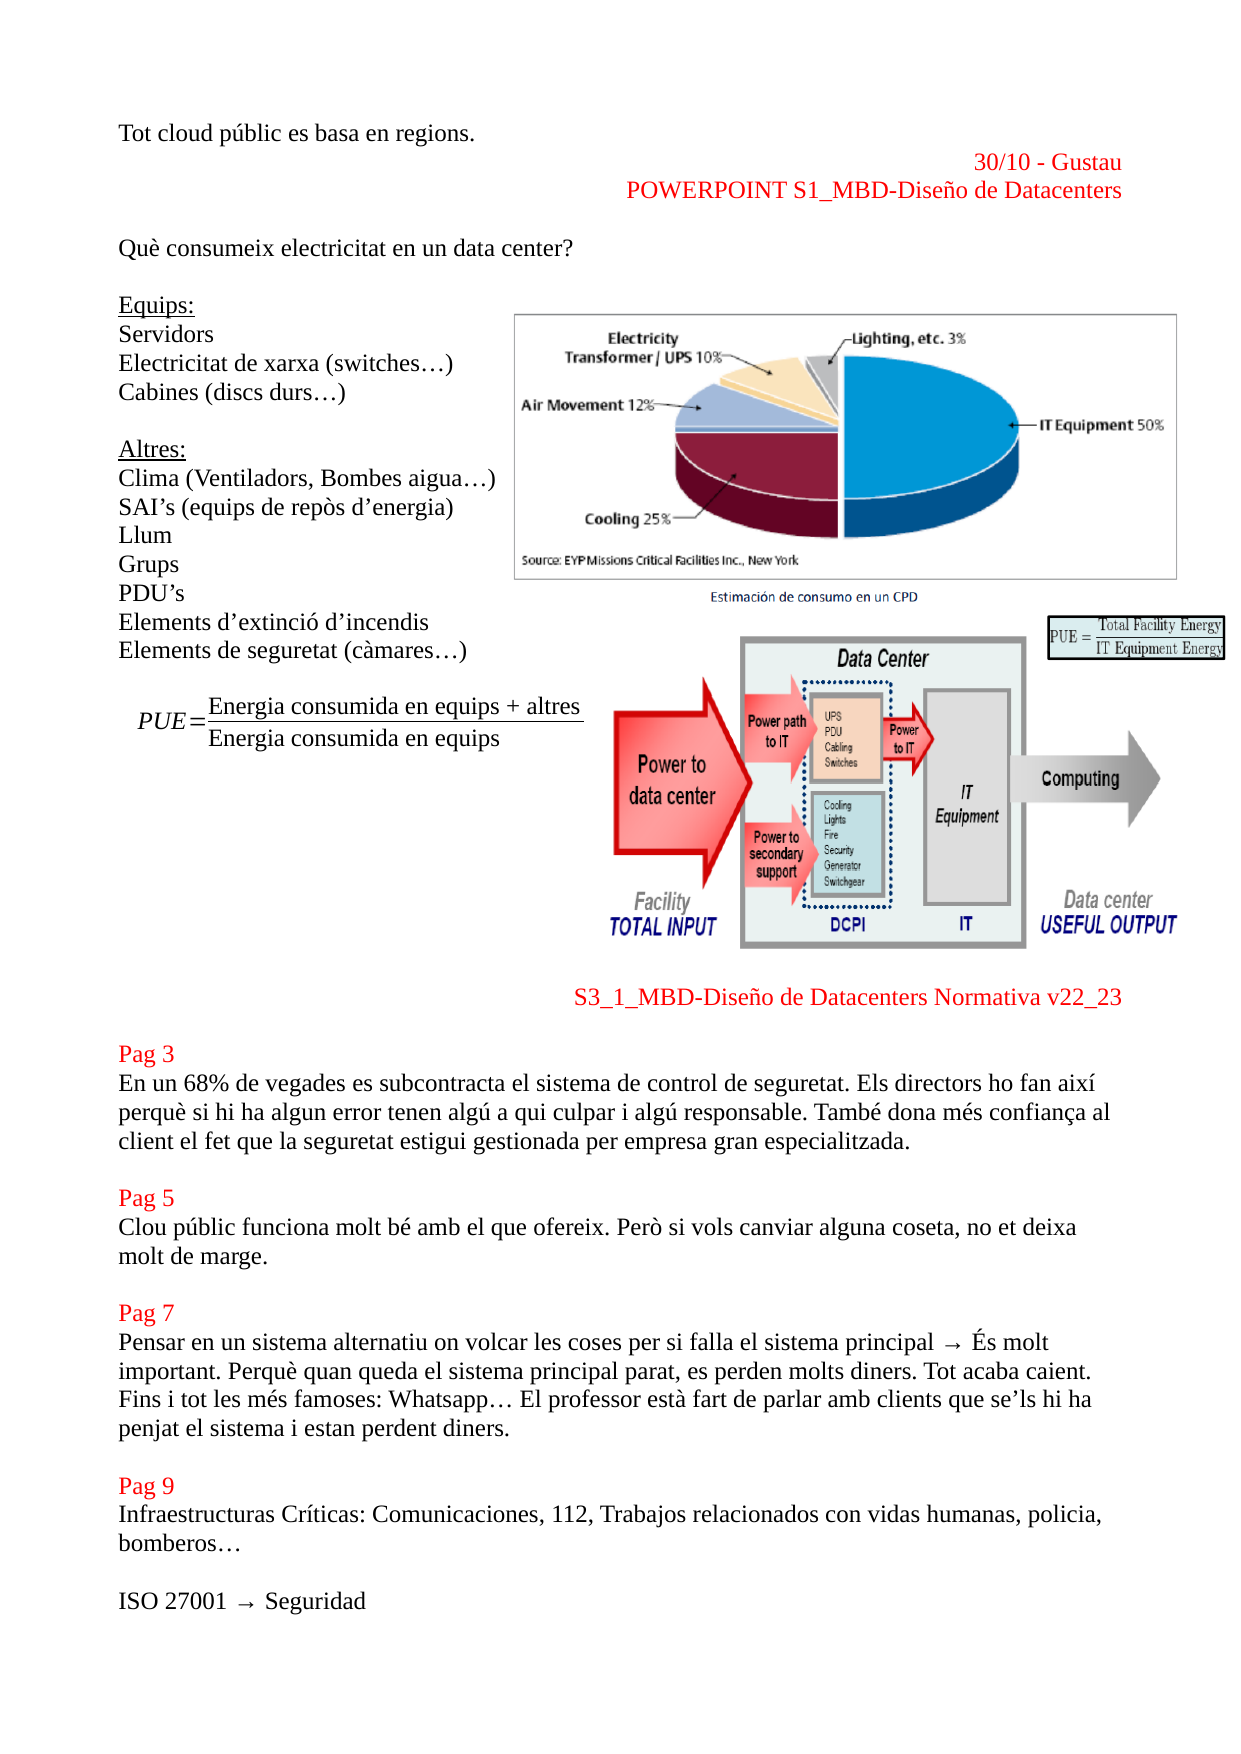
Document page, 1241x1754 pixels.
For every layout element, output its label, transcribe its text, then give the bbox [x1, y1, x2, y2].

text ISO 27001 → Seguridad [118, 1586, 1122, 1614]
text Pag 3 [118, 1039, 1122, 1068]
picture [510, 309, 1229, 958]
text Què consumeix electricitat en un data center? [118, 233, 1122, 262]
text Clima (Ventiladors, Bombes aigua…) [118, 463, 510, 492]
text Pag 9 [118, 1471, 1122, 1499]
text Pensar en un sistema alternatiu on volcar les coses per si falla el sistema principal → És molt important. Perquè quan queda el sistema principal parat, es perden molts diners. Tot acaba caient. Fins i tot les més famoses: Whatsapp… El professor està fart de parlar amb clients que se’ls hi ha penjat el sistema i estan perdent diners. [118, 1327, 1122, 1442]
text Altres: [118, 434, 510, 463]
text SAI’s (equips de repòs d’energia) [118, 492, 510, 521]
text Elements de seguretat (càmares…) [118, 636, 602, 664]
text Llum [118, 521, 510, 549]
text Cabines (discs durs…) [118, 377, 510, 406]
text En un 68% de vegades es subcontracta el sistema de control de seguretat. Els directors ho fan així perquè si hi ha algun error tenen algú a qui culpar i algú responsable. També dona més confiança al client el fet que la seguretat estigui gestionada per empresa gran especialitzada. [118, 1068, 1122, 1154]
text Elements d’extinció d’incendis [118, 607, 602, 636]
text Electricitat de xarxa (switches…) [118, 348, 510, 377]
text Pag 5 [118, 1183, 1122, 1212]
text Grups [118, 549, 510, 578]
text POWERPOINT S1_MBD-Diseño de Datacenters [118, 176, 1122, 204]
text Servidors [118, 319, 510, 348]
text Infraestructuras Críticas: Comunicaciones, 112, Trabajos relacionados con vidas humanas, policia, bomberos… [118, 1499, 1122, 1557]
text 30/10 - Gustau [118, 147, 1122, 176]
text Tot cloud públic es basa en regions. [118, 118, 1122, 147]
text Pag 7 [118, 1298, 1122, 1327]
text PDU’s [118, 578, 510, 607]
text Clou públic funciona molt bé amb el que ofereix. Però si vols canviar alguna coseta, no et deixa molt de marge. [118, 1212, 1122, 1269]
text S3_1_MBD-Diseño de Datacenters Normativa v22_23 [118, 982, 1122, 1011]
text Equips: [118, 291, 1122, 319]
